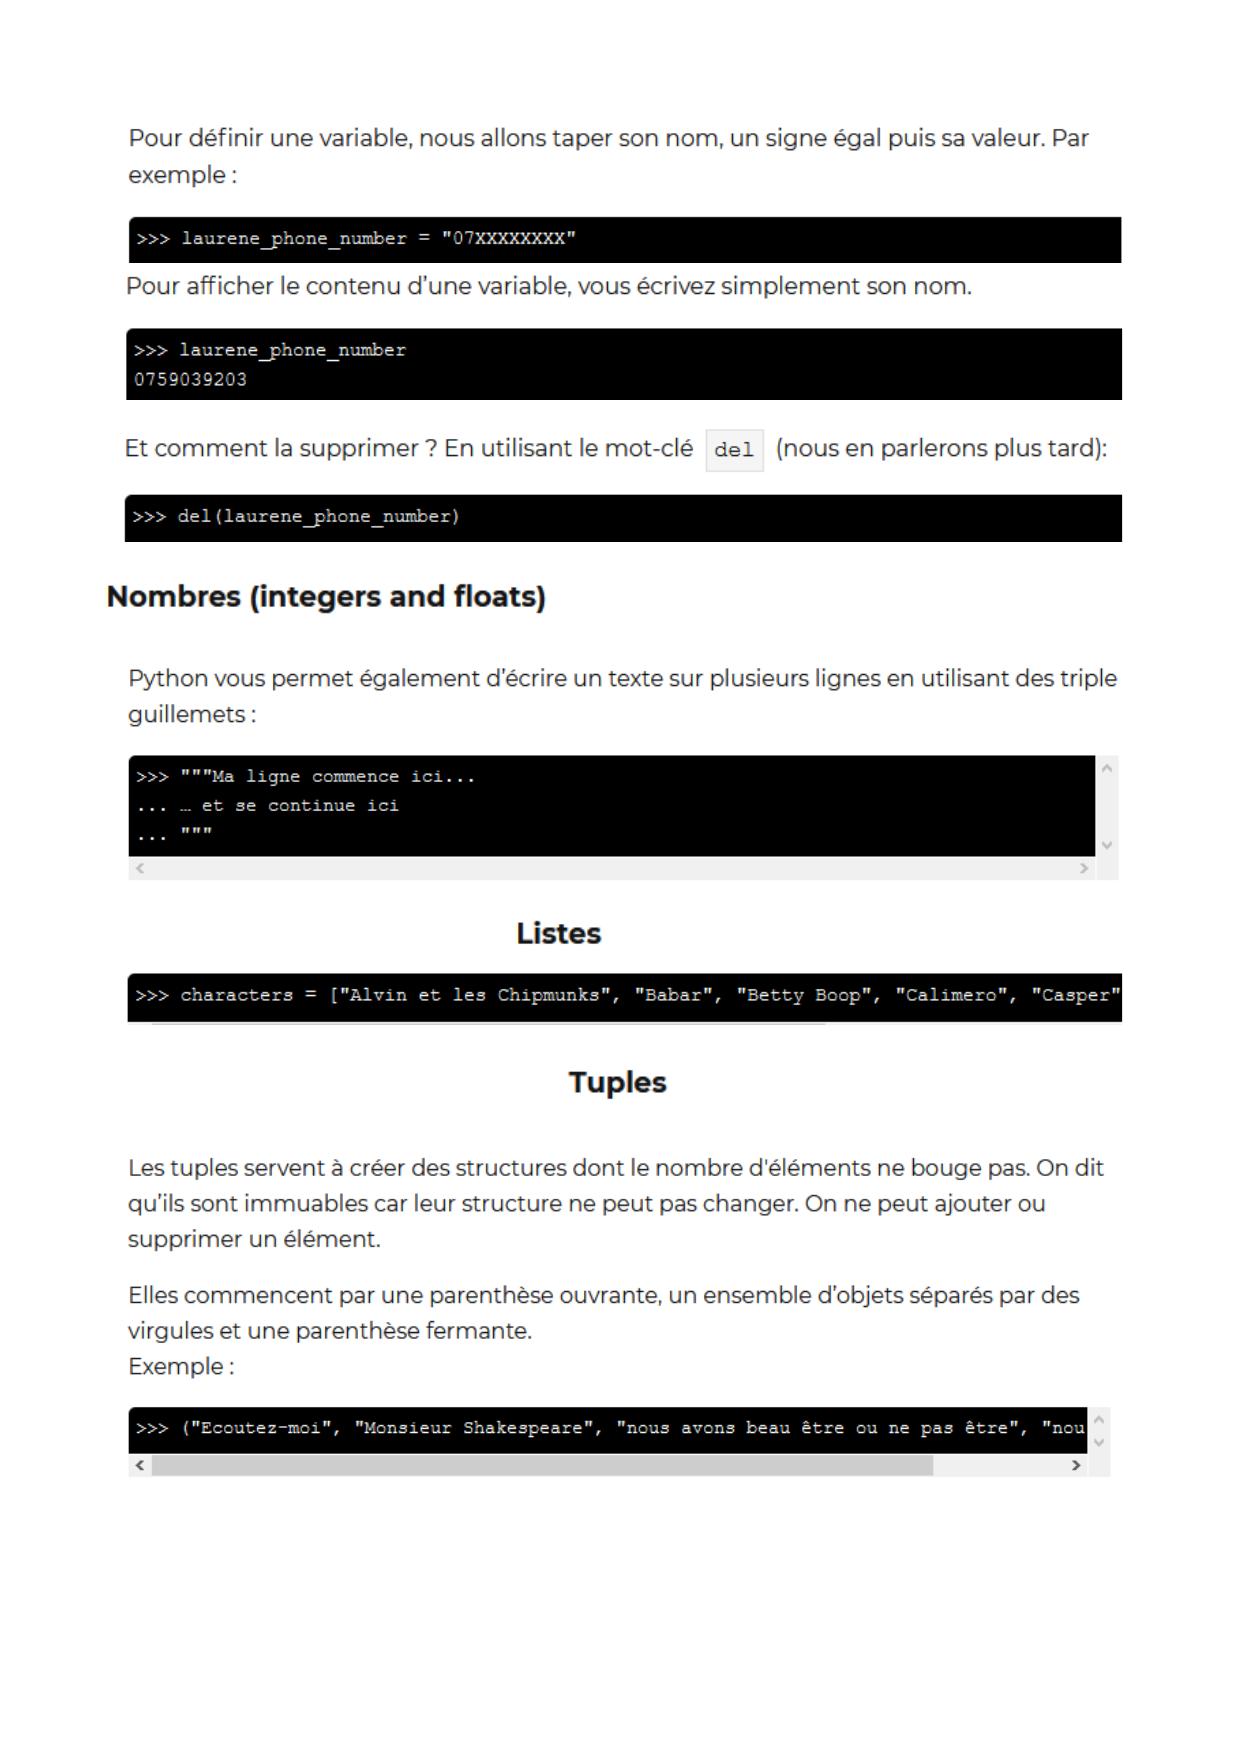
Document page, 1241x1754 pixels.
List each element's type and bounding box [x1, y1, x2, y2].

picture [506, 911, 616, 957]
picture [118, 1140, 1123, 1484]
picture [559, 1053, 682, 1115]
picture [93, 570, 557, 623]
picture [118, 657, 1123, 883]
picture [118, 118, 1123, 400]
picture [118, 968, 1123, 1025]
picture [118, 428, 1123, 542]
